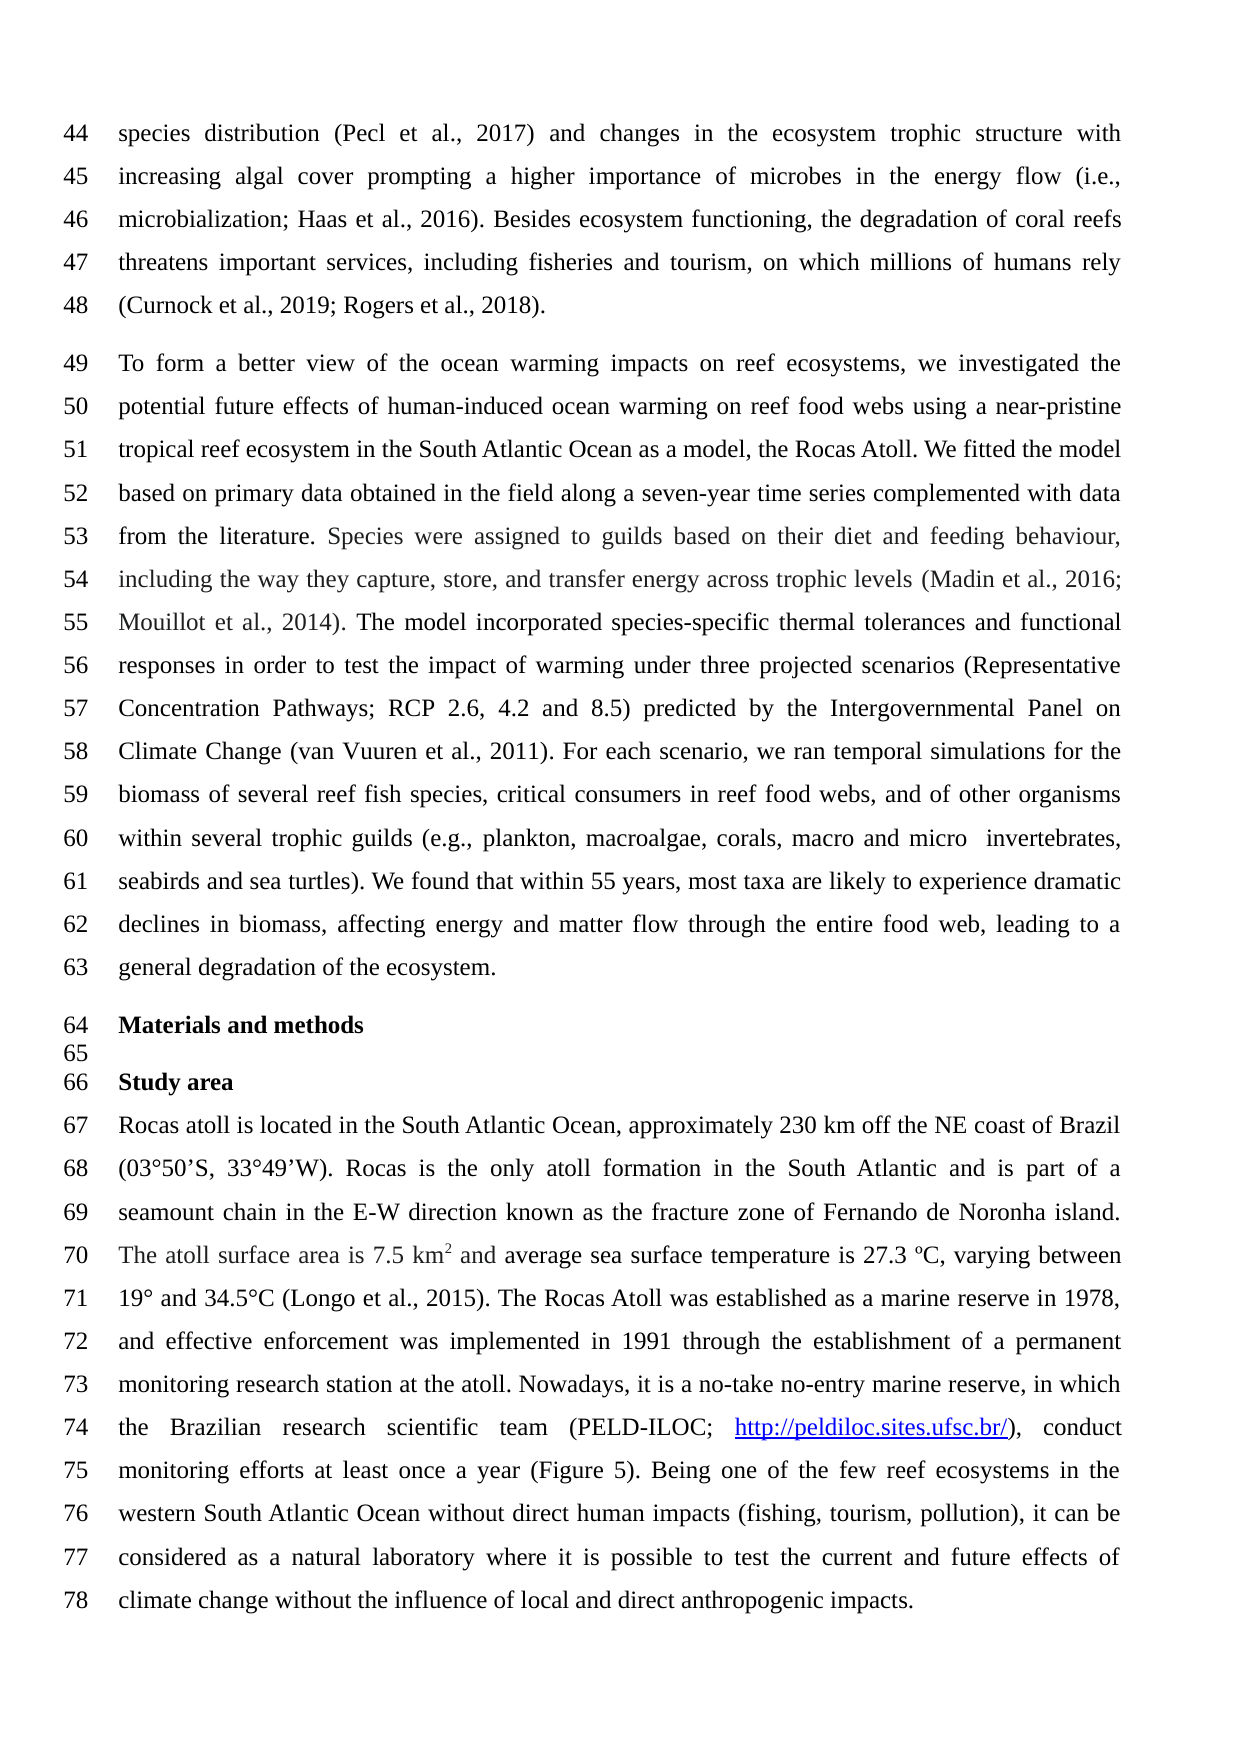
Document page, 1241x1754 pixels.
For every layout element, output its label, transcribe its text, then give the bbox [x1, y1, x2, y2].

text Materials and methods [118, 1010, 1122, 1038]
text To form a better view of the ocean warming impacts on reef ecosystems, we investigated the potential future effects of human-induced ocean warming on reef food webs using a near-pristine tropical reef ecosystem in the South Atlantic Ocean as a model, the Rocas Atoll. We fitted the model based on primary data obtained in the field along a seven-year time series complemented with data from the literature. Species were assigned to guilds based on their diet and feeding behaviour, including the way they capture, store, and transfer energy across trophic levels (Madin et al., 2016; Mouillot et al., 2014). The model incorporated species-specific thermal tolerances and functional responses in order to test the impact of warming under three projected scenarios (Representative Concentration Pathways; RCP 2.6, 4.2 and 8.5) predicted by the Intergovernmental Panel on Climate Change (van Vuuren et al., 2011). For each scenario, we ran temporal simulations for the biomass of several reef fish species, critical consumers in reef food webs, and of other organisms within several trophic guilds (e.g., plankton, macroalgae, corals, macro and micro invertebrates, seabirds and sea turtles). We found that within 55 years, most taxa are likely to experience dramatic declines in biomass, affecting energy and matter flow through the entire food web, leading to a general degradation of the ecosystem. [118, 348, 1122, 981]
text Rocas atoll is located in the South Atlantic Ocean, approximately 230 km off the NE coast of Brazil (03°50’S, 33°49’W). Rocas is the only atoll formation in the South Atlantic and is part of a seamount chain in the E-W direction known as the fracture zone of Fernando de Noronha island. The atoll surface area is 7.5 km2 and average sea surface temperature is 27.3 ºC, varying between 19° and 34.5°C (Longo et al., 2015). The Rocas Atoll was established as a marine reserve in 1978, and effective enforcement was implemented in 1991 through the establishment of a permanent monitoring research station at the atoll. Nowadays, it is a no-take no-entry marine reserve, in which the Brazilian research scientific team (PELD-ILOC; http://peldiloc.sites.ufsc.br/), conduct monitoring efforts at least once a year (Figure 5). Being one of the few reef ecosystems in the western South Atlantic Ocean without direct human impacts (fishing, tourism, pollution), it can be considered as a natural laboratory where it is possible to test the current and future effects of climate change without the influence of local and direct anthropogenic impacts. [118, 1110, 1122, 1613]
text Study area [118, 1067, 1122, 1096]
text species distribution (Pecl et al., 2017) and changes in the ecosystem trophic structure with increasing algal cover prompting a higher importance of microbes in the energy flow (i.e., microbialization; Haas et al., 2016). Besides ecosystem functioning, the degradation of coral reefs threatens important services, including fisheries and tourism, on which millions of humans rely (Curnock et al., 2019; Rogers et al., 2018). [118, 118, 1122, 319]
